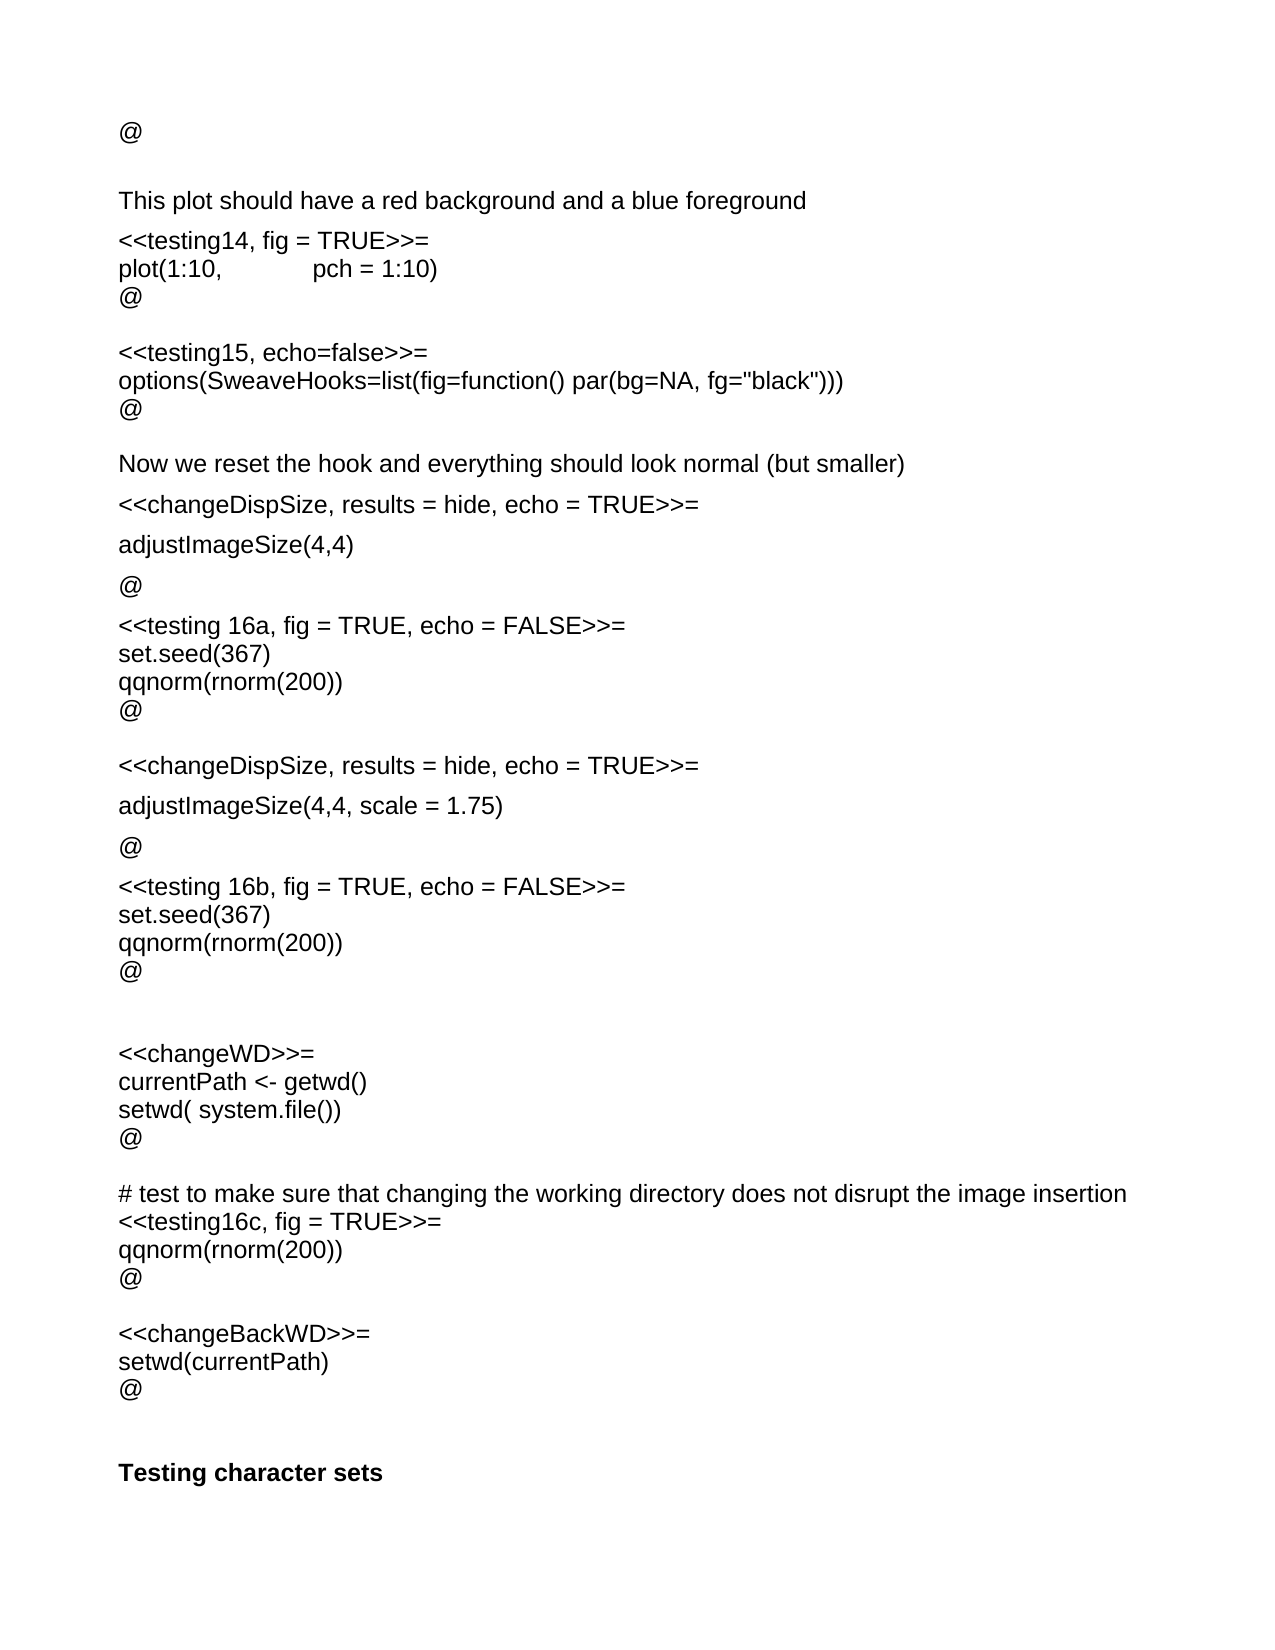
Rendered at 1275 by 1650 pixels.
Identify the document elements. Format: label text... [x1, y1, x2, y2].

text This plot should have a red background and a blue foreground [118, 186, 1157, 214]
text set.seed(367) [118, 901, 1157, 928]
text set.seed(367) [118, 640, 1157, 668]
text <<testing 16b, fig = TRUE, echo = FALSE>>= [118, 873, 1157, 901]
text adjustImageSize(4,4, scale = 1.75) [118, 792, 1157, 820]
text Now we reset the hook and everything should look normal (but smaller) [118, 450, 1157, 478]
text currentPath <- getwd() [118, 1068, 1157, 1096]
text setwd(currentPath) [118, 1347, 1157, 1375]
text <<changeBackWD>>= [118, 1319, 1157, 1347]
text <<testing16c, fig = TRUE>>= [118, 1208, 1157, 1236]
text Testing character sets [118, 1459, 1157, 1487]
text qqnorm(rnorm(200)) @ [118, 1236, 1157, 1291]
text <<changeDispSize, results = hide, echo = TRUE>>= [118, 491, 1157, 518]
text setwd( system.file()) [118, 1096, 1157, 1124]
text @ [118, 118, 1157, 146]
text <<testing 16a, fig = TRUE, echo = FALSE>>= [118, 612, 1157, 640]
text @ [118, 394, 1157, 422]
text @ [118, 832, 1157, 860]
text <<changeDispSize, results = hide, echo = TRUE>>= [118, 751, 1157, 779]
text qqnorm(rnorm(200)) @ [118, 668, 1157, 723]
text <<changeWD>>= [118, 1040, 1157, 1068]
text plot(1:10, pch = 1:10) @ [118, 255, 1157, 311]
text <<testing15, echo=false>>= [118, 338, 1157, 366]
text @ [118, 1375, 1157, 1403]
text options(SweaveHooks=list(fig=function() par(bg=NA, fg="black"))) [118, 366, 1157, 394]
text @ [118, 1124, 1157, 1152]
text # test to make sure that changing the working directory does not disrupt the image insertion [118, 1180, 1157, 1208]
text @ [118, 571, 1157, 599]
text <<testing14, fig = TRUE>>= [118, 227, 1157, 255]
text qqnorm(rnorm(200)) @ [118, 928, 1157, 984]
text adjustImageSize(4,4) [118, 531, 1157, 559]
